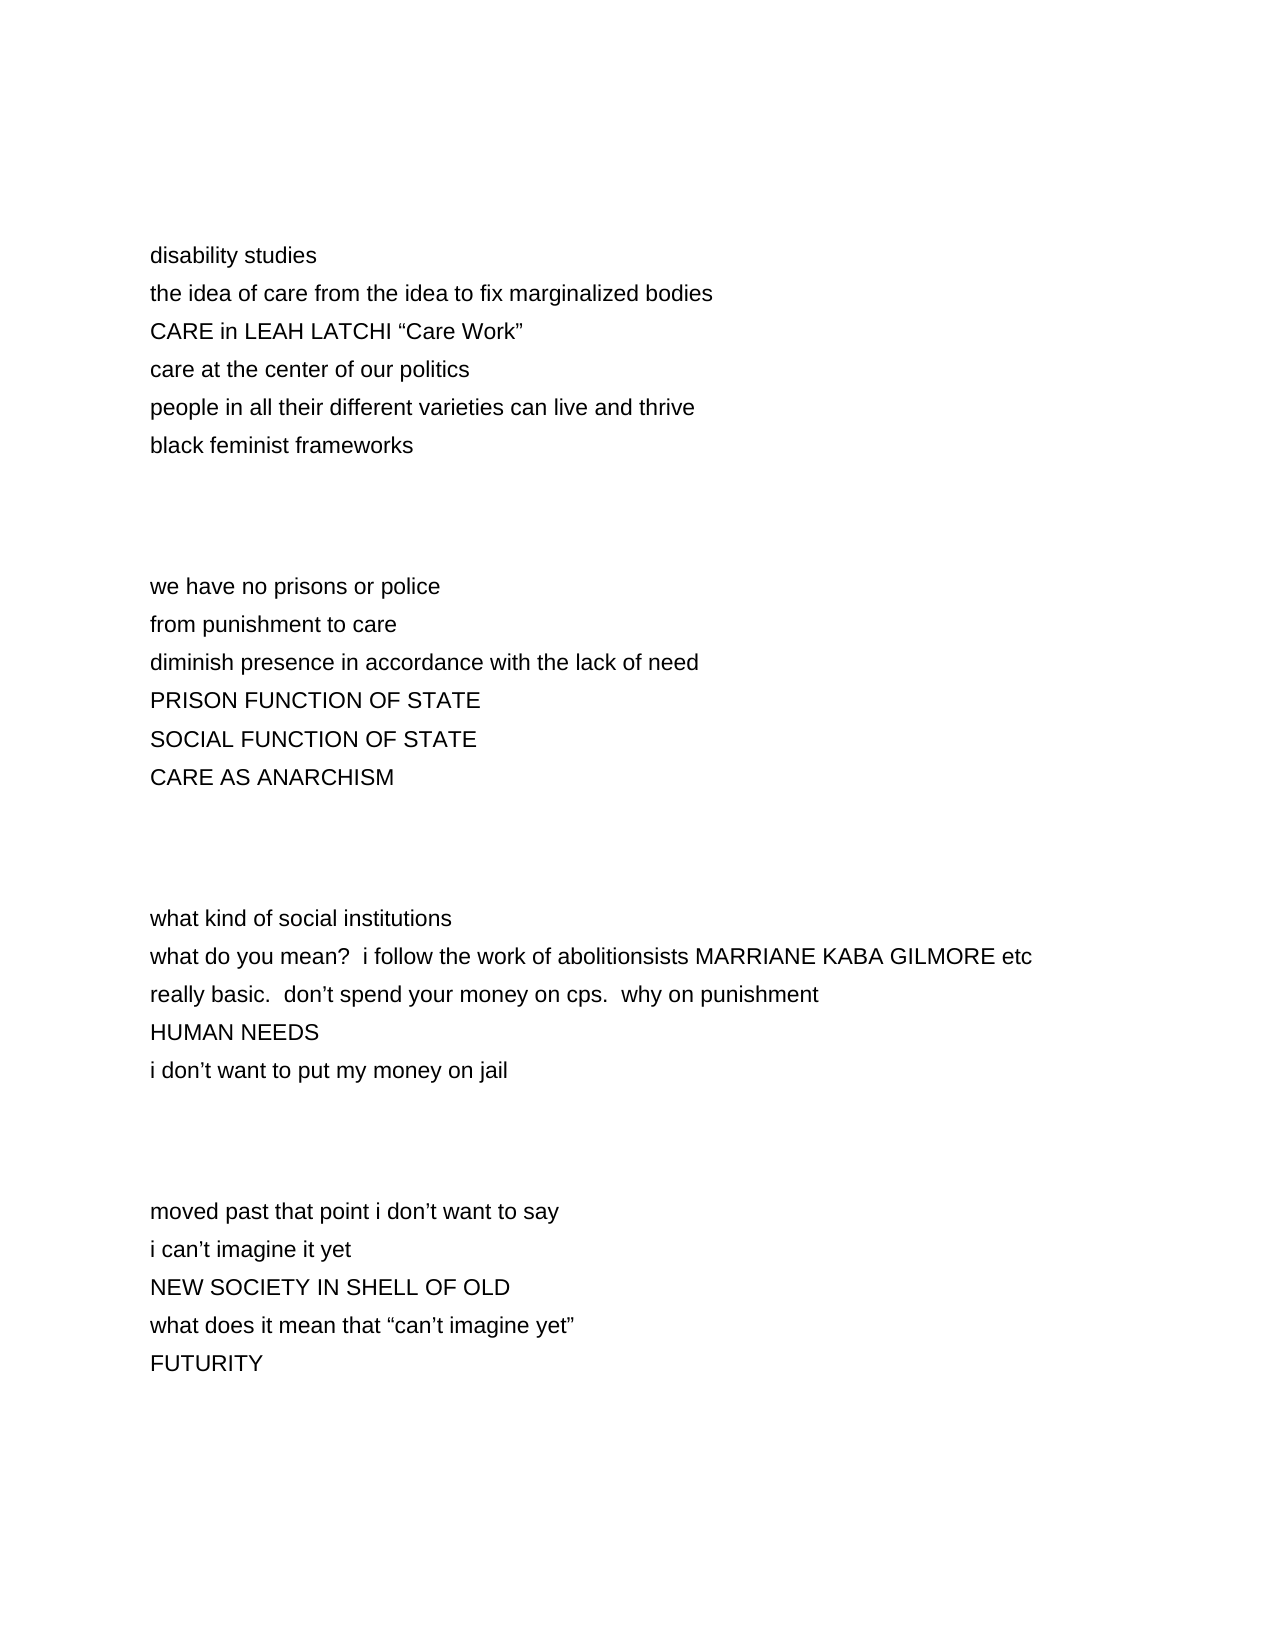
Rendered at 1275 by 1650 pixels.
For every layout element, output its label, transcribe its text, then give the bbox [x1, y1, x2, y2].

text the idea of care from the idea to fix marginalized bodies [559, 291, 1125, 304]
text SOCIAL FUNCTION OF STATE [150, 737, 1125, 750]
text moved past that point i don’t want to say [150, 1209, 227, 1222]
text moved past that point i don’t want to say [553, 1209, 1125, 1222]
text NEW SOCIETY IN SHELL OF OLD [150, 1285, 1125, 1298]
text i can’t imagine it yet [264, 1247, 325, 1260]
text i can’t imagine it yet [326, 1247, 1125, 1260]
text moved past that point i don’t want to say [229, 1209, 321, 1222]
text care at the center of our politics [403, 367, 1125, 380]
text i don’t want to put my money on jail [483, 1068, 1125, 1081]
text from punishment to care [150, 622, 204, 635]
text FUTURITY [150, 1361, 1125, 1374]
text really basic. don’t spend your money on cps. why on punishment [704, 992, 1125, 1005]
text black feminist frameworks [150, 443, 1125, 456]
text from punishment to care [206, 622, 1125, 635]
text i don’t want to put my money on jail [150, 1068, 299, 1081]
text what does it mean that “can’t imagine yet” [150, 1323, 495, 1336]
text really basic. don’t spend your money on cps. why on punishment [199, 992, 353, 1005]
text what do you mean? i follow the work of abolitionsists MARRIANE KABA GILMORE etc [242, 954, 1125, 967]
text HUMAN NEEDS [150, 1030, 1125, 1043]
text what kind of social institutions [150, 916, 1125, 929]
text PRISON FUNCTION OF STATE [150, 698, 1125, 712]
text we have no prisons or police [384, 584, 1125, 597]
text we have no prisons or police [150, 584, 275, 597]
text i don’t want to put my money on jail [361, 1068, 435, 1081]
text i don’t want to put my money on jail [301, 1068, 360, 1081]
text the idea of care from the idea to fix marginalized bodies [150, 291, 557, 304]
text we have no prisons or police [277, 584, 382, 597]
text moved past that point i don’t want to say [323, 1209, 552, 1222]
text disability studies [232, 253, 1125, 266]
text really basic. don’t spend your money on cps. why on punishment [414, 992, 521, 1005]
text disability studies [150, 253, 231, 266]
text i can’t imagine it yet [150, 1247, 262, 1260]
text what does it mean that “can’t imagine yet” [542, 1323, 1125, 1336]
text diminish presence in accordance with the lack of need [244, 660, 1125, 673]
text diminish presence in accordance with the lack of need [150, 660, 242, 673]
text care at the center of our politics [150, 367, 401, 380]
text CARE AS ANARCHISM [150, 775, 1125, 788]
text people in all their different varieties can live and thrive [192, 405, 1125, 418]
text CARE in LEAH LATCHI “Care Work” [150, 329, 1125, 342]
